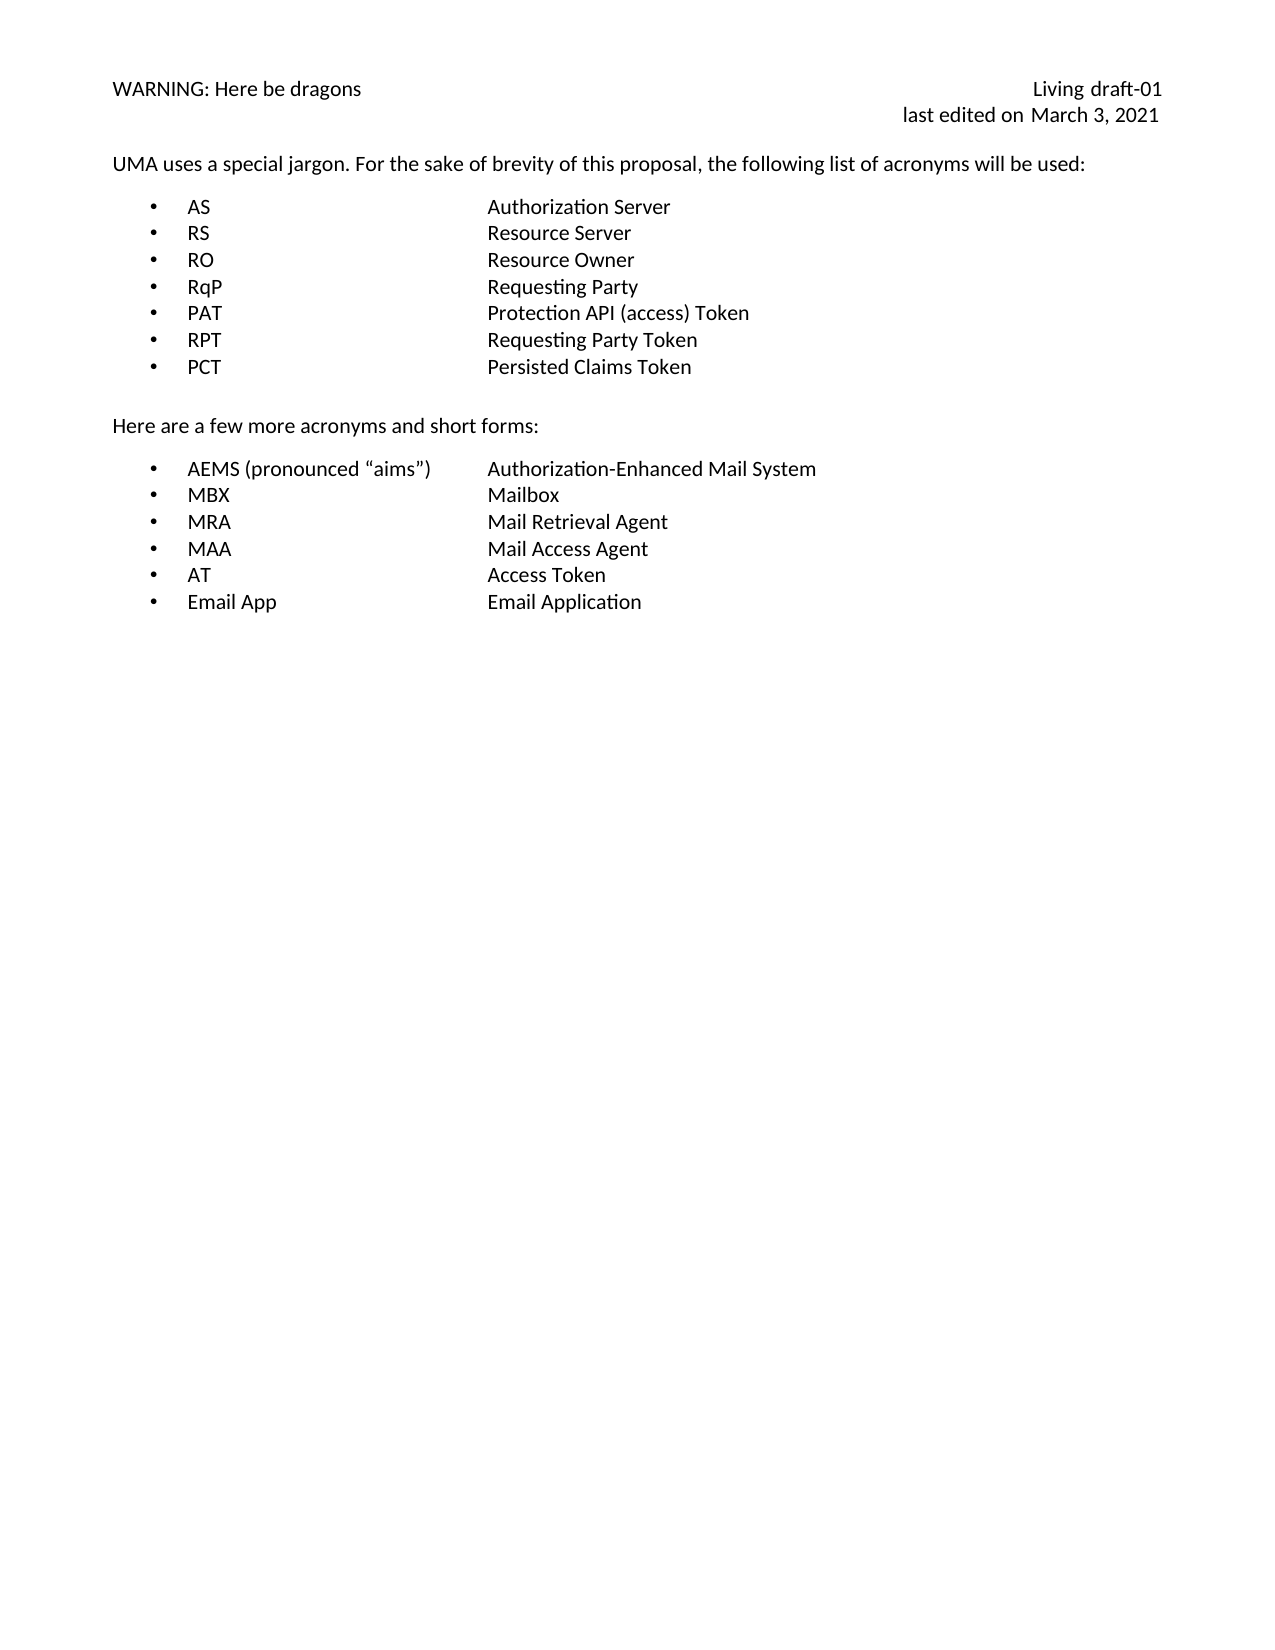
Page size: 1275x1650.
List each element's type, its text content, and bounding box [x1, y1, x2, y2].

list RS Resource Server [150, 219, 1162, 246]
list MBX Mailbox [150, 482, 1162, 508]
list MAA Mail Access Agent [150, 535, 1162, 562]
list AT Access Token [150, 562, 1162, 588]
list RO Resource Owner [150, 246, 1162, 273]
text UMA uses a special jargon. For the sake of brevity of this proposal, the following list of acronyms will be used: [112, 150, 1162, 177]
list AEMS (pronounced “aims”) Authorization-Enhanced Mail System [150, 455, 1162, 482]
list AS Authorization Server [150, 193, 1162, 219]
list Email App Email Application [150, 588, 1162, 615]
list RqP Requesting Party [150, 273, 1162, 299]
list PCT Persisted Claims Token [150, 353, 1162, 379]
list PAT Protection API (access) Token [150, 299, 1162, 326]
text Here are a few more acronyms and short forms: [112, 412, 1162, 439]
list MRA Mail Retrieval Agent [150, 508, 1162, 535]
list RPT Requesting Party Token [150, 326, 1162, 353]
